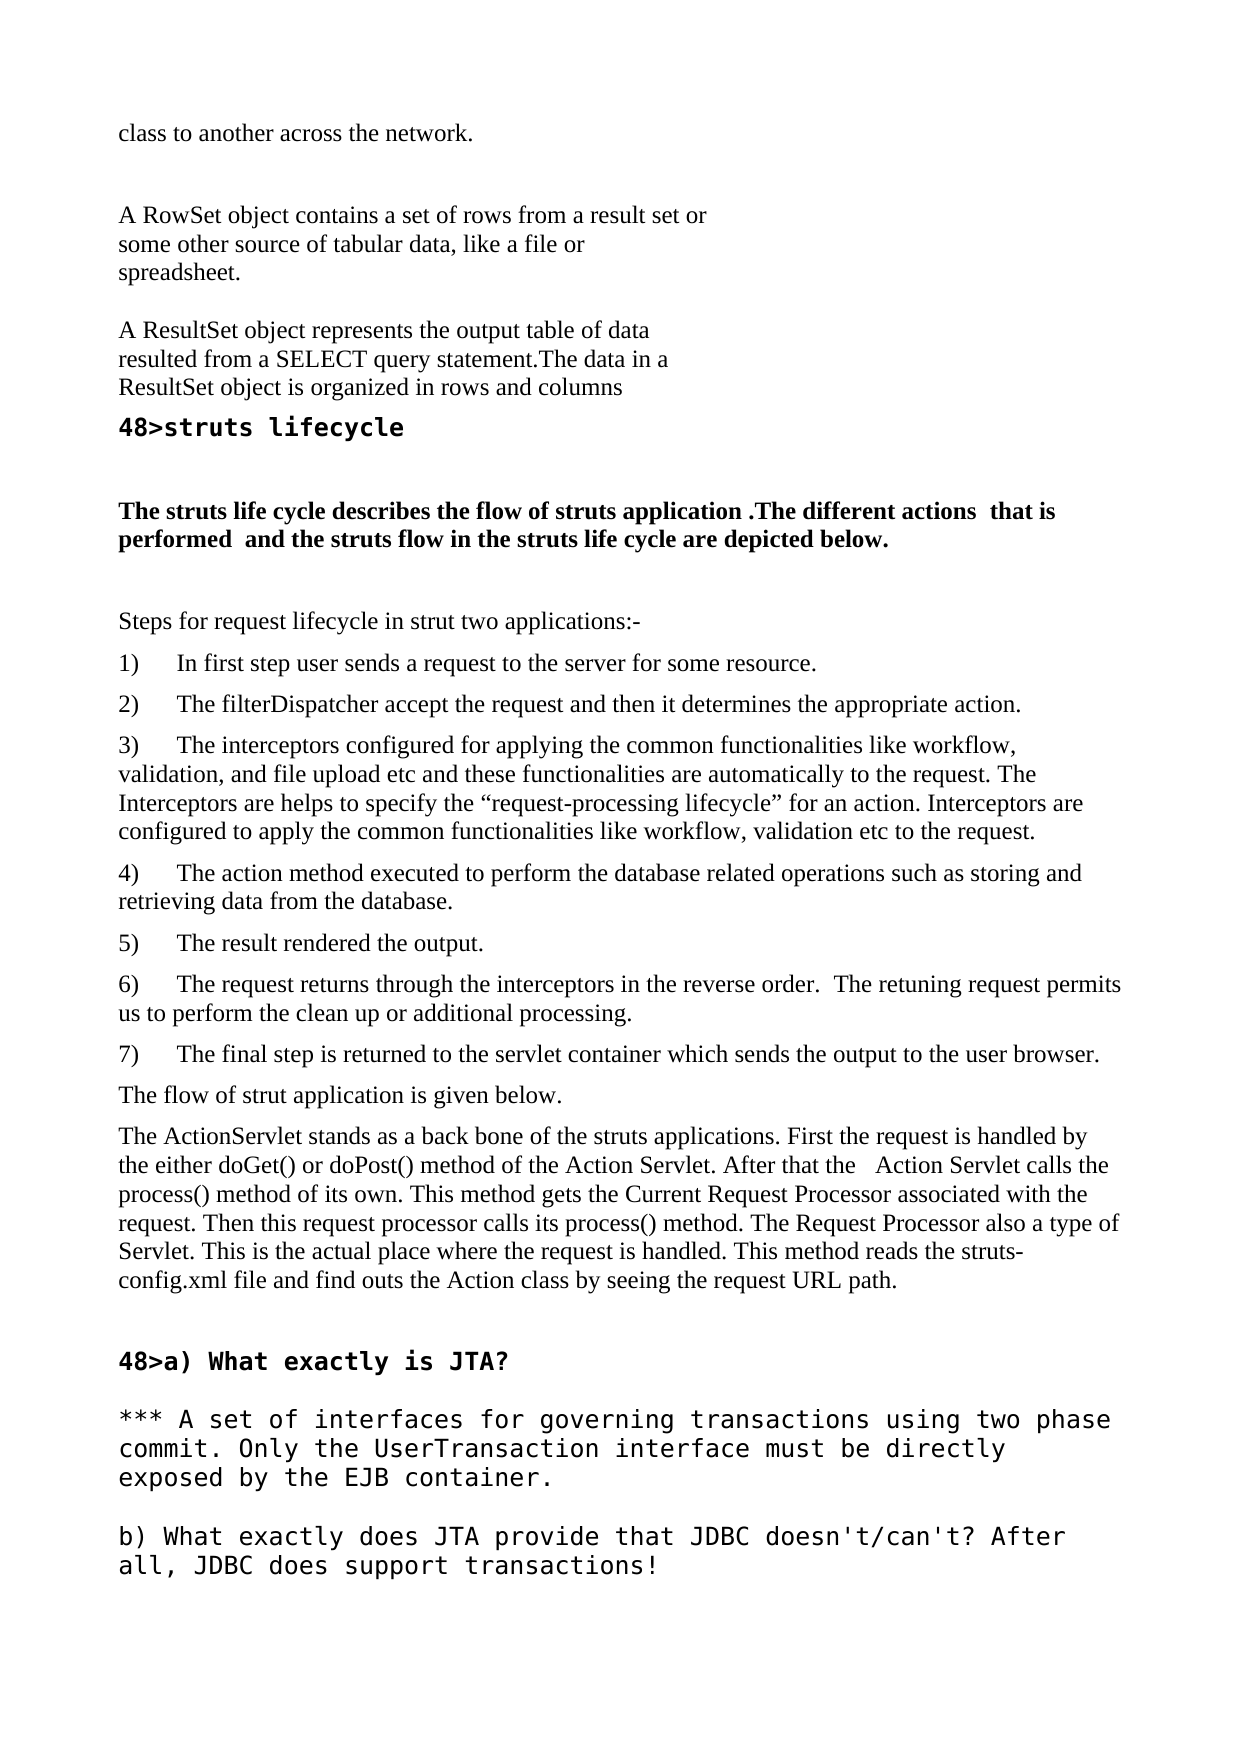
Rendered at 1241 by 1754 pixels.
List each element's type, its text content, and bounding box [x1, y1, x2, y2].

text The flow of strut application is given below. [118, 1080, 1122, 1109]
text 4) The action method executed to perform the database related operations such as storing and retrieving data from the database. [118, 858, 1122, 915]
text 2) The filterDispatcher accept the request and then it determines the appropriate action. [118, 689, 1122, 718]
text class to another across the network. [118, 118, 1122, 147]
text Steps for request lifecycle in strut two applications:- [118, 606, 1122, 635]
text The ActionServlet stands as a back bone of the struts applications. First the request is handled by the either doGet() or doPost() method of the Action Servlet. After that the Action Servlet calls the process() method of its own. This method gets the Current Request Processor associated with the request. Then this request processor calls its process() method. The Request Processor also a type of Servlet. This is the actual place where the request is handled. This method reads the struts-config.xml file and find outs the Action class by seeing the request URL path. [118, 1121, 1122, 1294]
text 3) The interceptors configured for applying the common functionalities like workflow, validation, and file upload etc and these functionalities are automatically to the request. The Interceptors are helps to specify the “request-processing lifecycle” for an action. Interceptors are configured to apply the common functionalities like workflow, validation etc to the request. [118, 730, 1122, 845]
text 1) In first step user sends a request to the server for some resource. [118, 648, 1122, 676]
text The struts life cycle describes the flow of struts application .The different actions that is performed and the struts flow in the struts life cycle are depicted below. [118, 496, 1122, 553]
text 48>struts lifecycle [118, 414, 1122, 443]
text 7) The final step is returned to the servlet container which sends the output to the user browser. [118, 1039, 1122, 1068]
text 48>a) What exactly is JTA? *** A set of interfaces for governing transactions using two phase commit. Only the UserTransaction interface must be directly exposed by the EJB container. b) What exactly does JTA provide that JDBC doesn't/can't? After all, JDBC does support transactions! [118, 1347, 1122, 1609]
text 5) The result rendered the output. [118, 928, 1122, 956]
text 6) The request returns through the interceptors in the reverse order. The retuning request permits us to perform the clean up or additional processing. [118, 969, 1122, 1026]
text A RowSet object contains a set of rows from a result set or some other source of tabular data, like a file or spreadsheet. A ResultSet object represents the output table of data resulted from a SELECT query statement.The data in a ResultSet object is organized in rows and columns [118, 200, 1122, 401]
